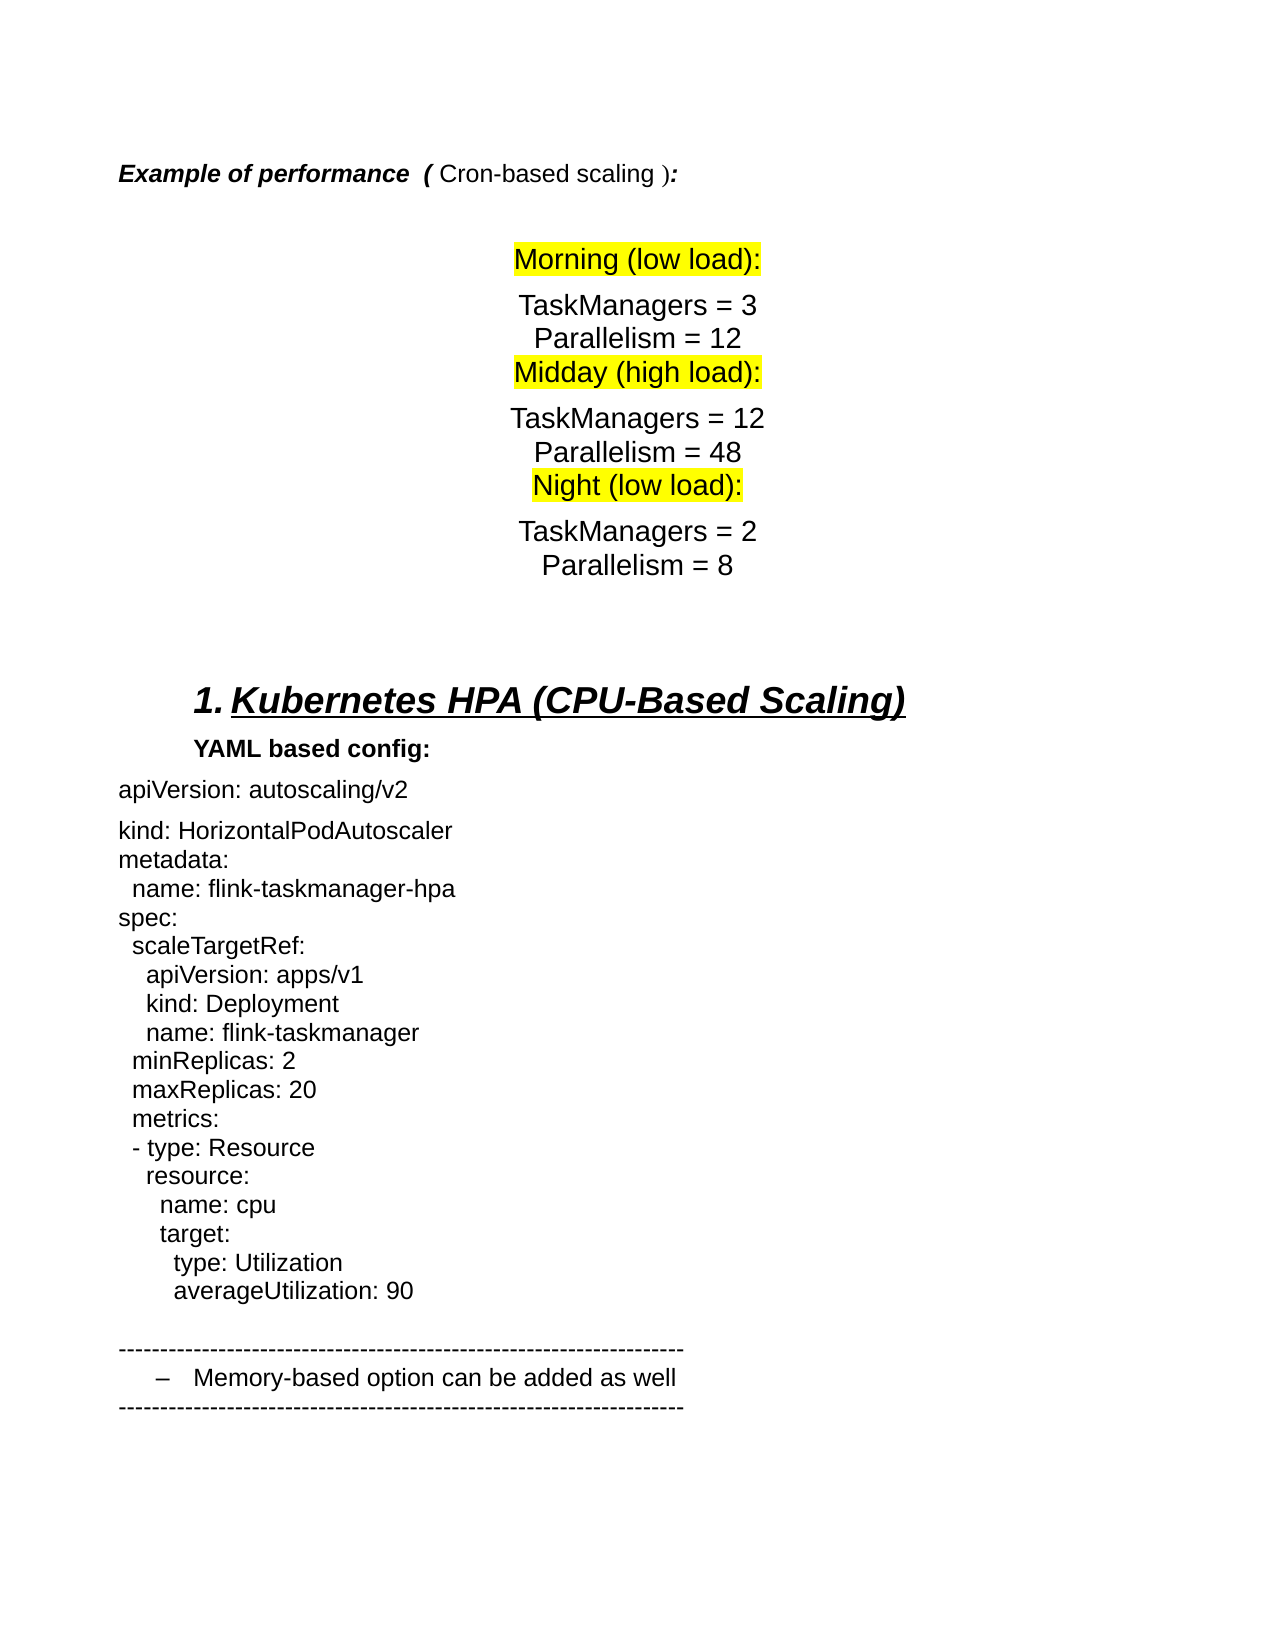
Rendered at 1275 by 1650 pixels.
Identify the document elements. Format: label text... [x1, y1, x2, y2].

text Parallelism = 8 [118, 548, 1157, 581]
text apiVersion: apps/v1 [118, 960, 1157, 989]
text - type: Resource [118, 1133, 1157, 1161]
text name: flink-taskmanager [118, 1018, 1157, 1046]
text spec: [118, 903, 1157, 931]
text Night (low load): [118, 468, 1157, 502]
text -------------------------------------------------------------------- [118, 1391, 1157, 1420]
text Parallelism = 12 [118, 322, 1157, 355]
text -------------------------------------------------------------------- [118, 1334, 1157, 1363]
text apiVersion: autoscaling/v2 [118, 775, 1157, 804]
text metadata: [118, 845, 1157, 874]
text kind: Deployment [118, 989, 1157, 1018]
text averageUtilization: 90 [118, 1276, 1157, 1305]
text resource: [118, 1161, 1157, 1190]
text type: Utilization [118, 1248, 1157, 1276]
text name: cpu [118, 1190, 1157, 1219]
text Morning (low load): [118, 242, 1157, 276]
text TaskManagers = 2 [118, 514, 1157, 548]
text metrics: [118, 1104, 1157, 1133]
text TaskManagers = 12 [118, 401, 1157, 435]
list Kubernetes HPA (CPU-Based Scaling) [193, 678, 1157, 721]
text name: flink-taskmanager-hpa [118, 874, 1157, 903]
text target: [118, 1219, 1157, 1248]
text Example of performance ( Cron-based scaling ): [118, 159, 1157, 188]
text minReplicas: 2 [118, 1046, 1157, 1075]
text maxReplicas: 20 [118, 1075, 1157, 1104]
list YAML based config: [156, 734, 1157, 763]
text Midday (high load): [118, 355, 1157, 389]
text Parallelism = 48 [118, 435, 1157, 468]
text kind: HorizontalPodAutoscaler [118, 816, 1157, 845]
text TaskManagers = 3 [118, 288, 1157, 322]
text scaleTargetRef: [118, 931, 1157, 960]
list Memory-based option can be added as well [156, 1363, 1157, 1391]
